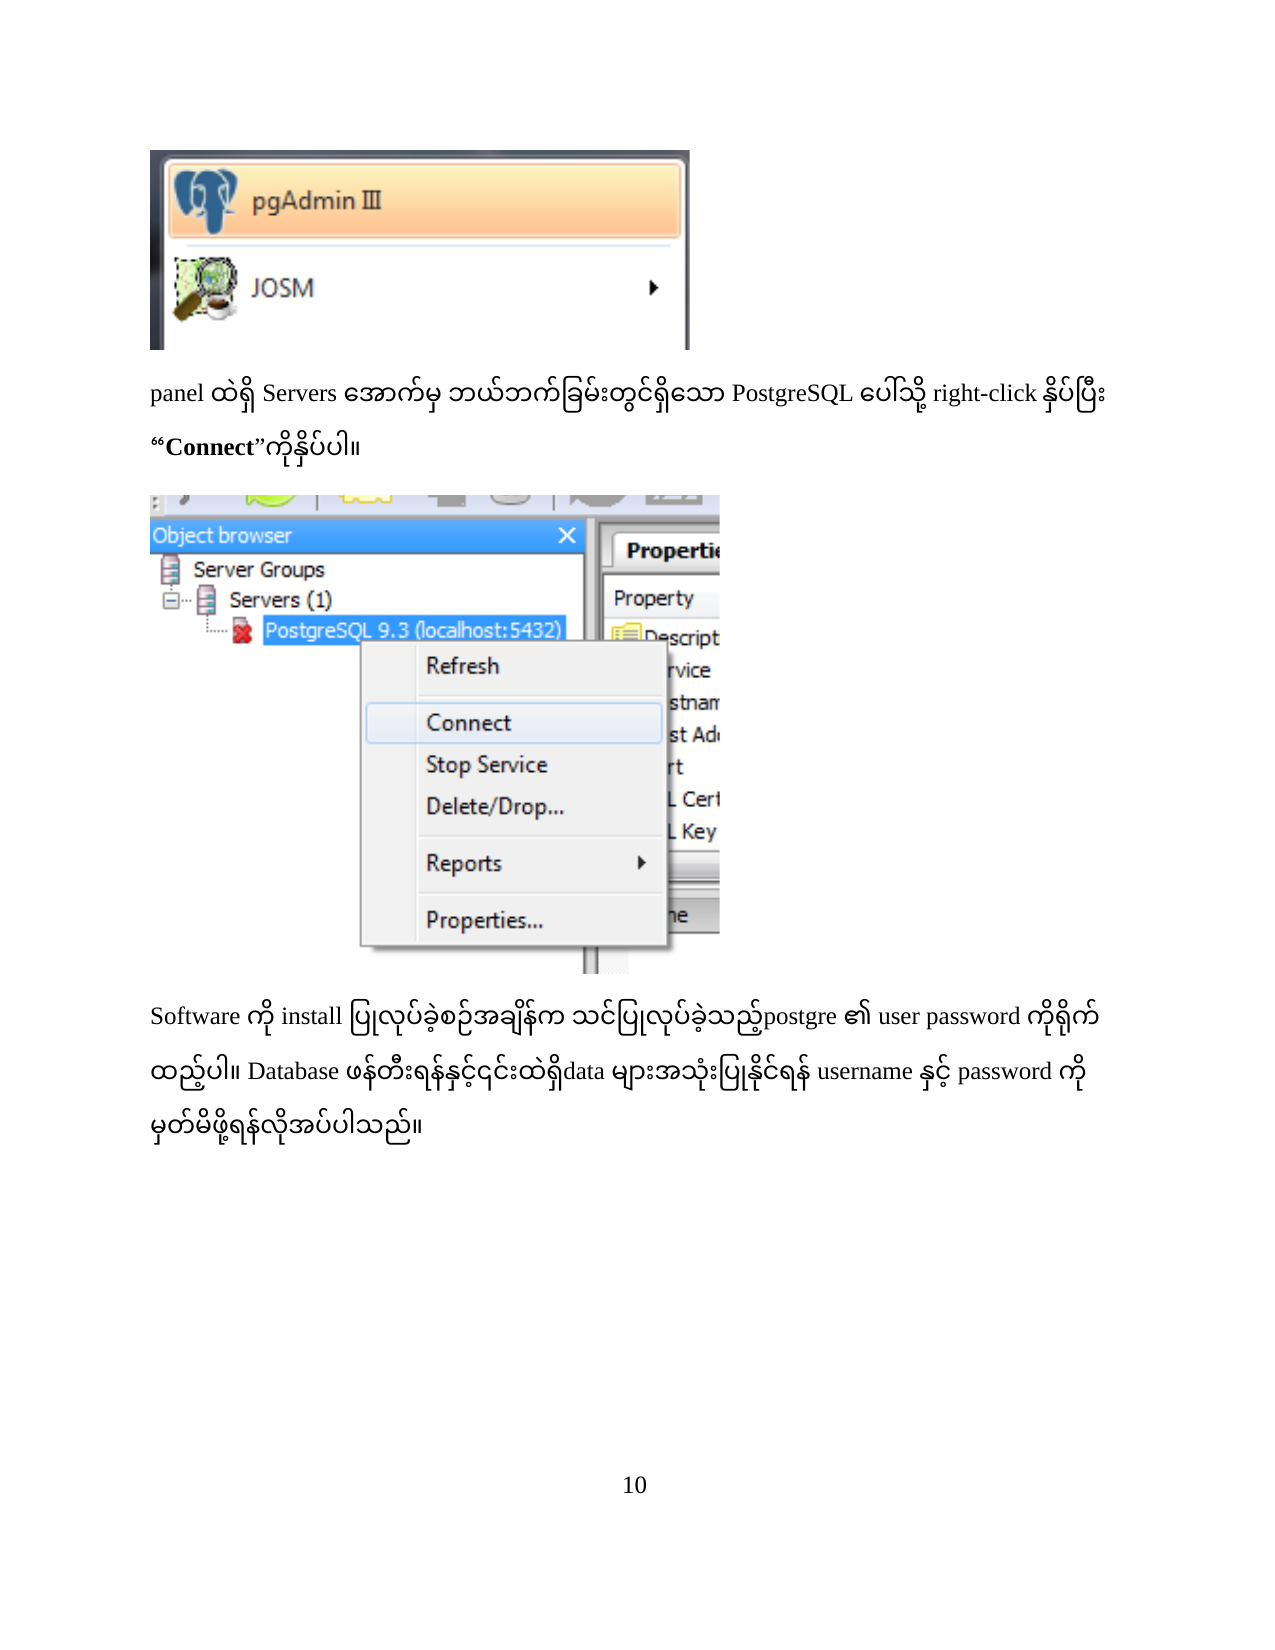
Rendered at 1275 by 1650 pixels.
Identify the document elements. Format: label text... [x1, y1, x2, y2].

text Software ကို install ပြုလုပ်ခဲ့စဉ်အချိန်က သင်ပြုလုပ်ခဲ့သည့်postgre ၏ user password ကိုရိုက်ထည့်ပါ။ Database ဖန်တီးရန်နှင့်၎င်းထဲရှိdata များအသုံးပြုနိုင်ရန် username နှင့် password ကိုမှတ်မိဖို့ရန်လိုအပ်ပါသည်။ [150, 992, 1125, 1155]
text panel ထဲရှိ Servers အောက်မှ ဘယ်ဘက်ခြမ်းတွင်ရှိသော PostgreSQL ပေါ်သို့ right-clickနှိပ်ပြီး “Connect”ကိုနှိပ်ပါ။ [150, 368, 1125, 477]
picture [150, 495, 720, 974]
picture [150, 150, 690, 350]
